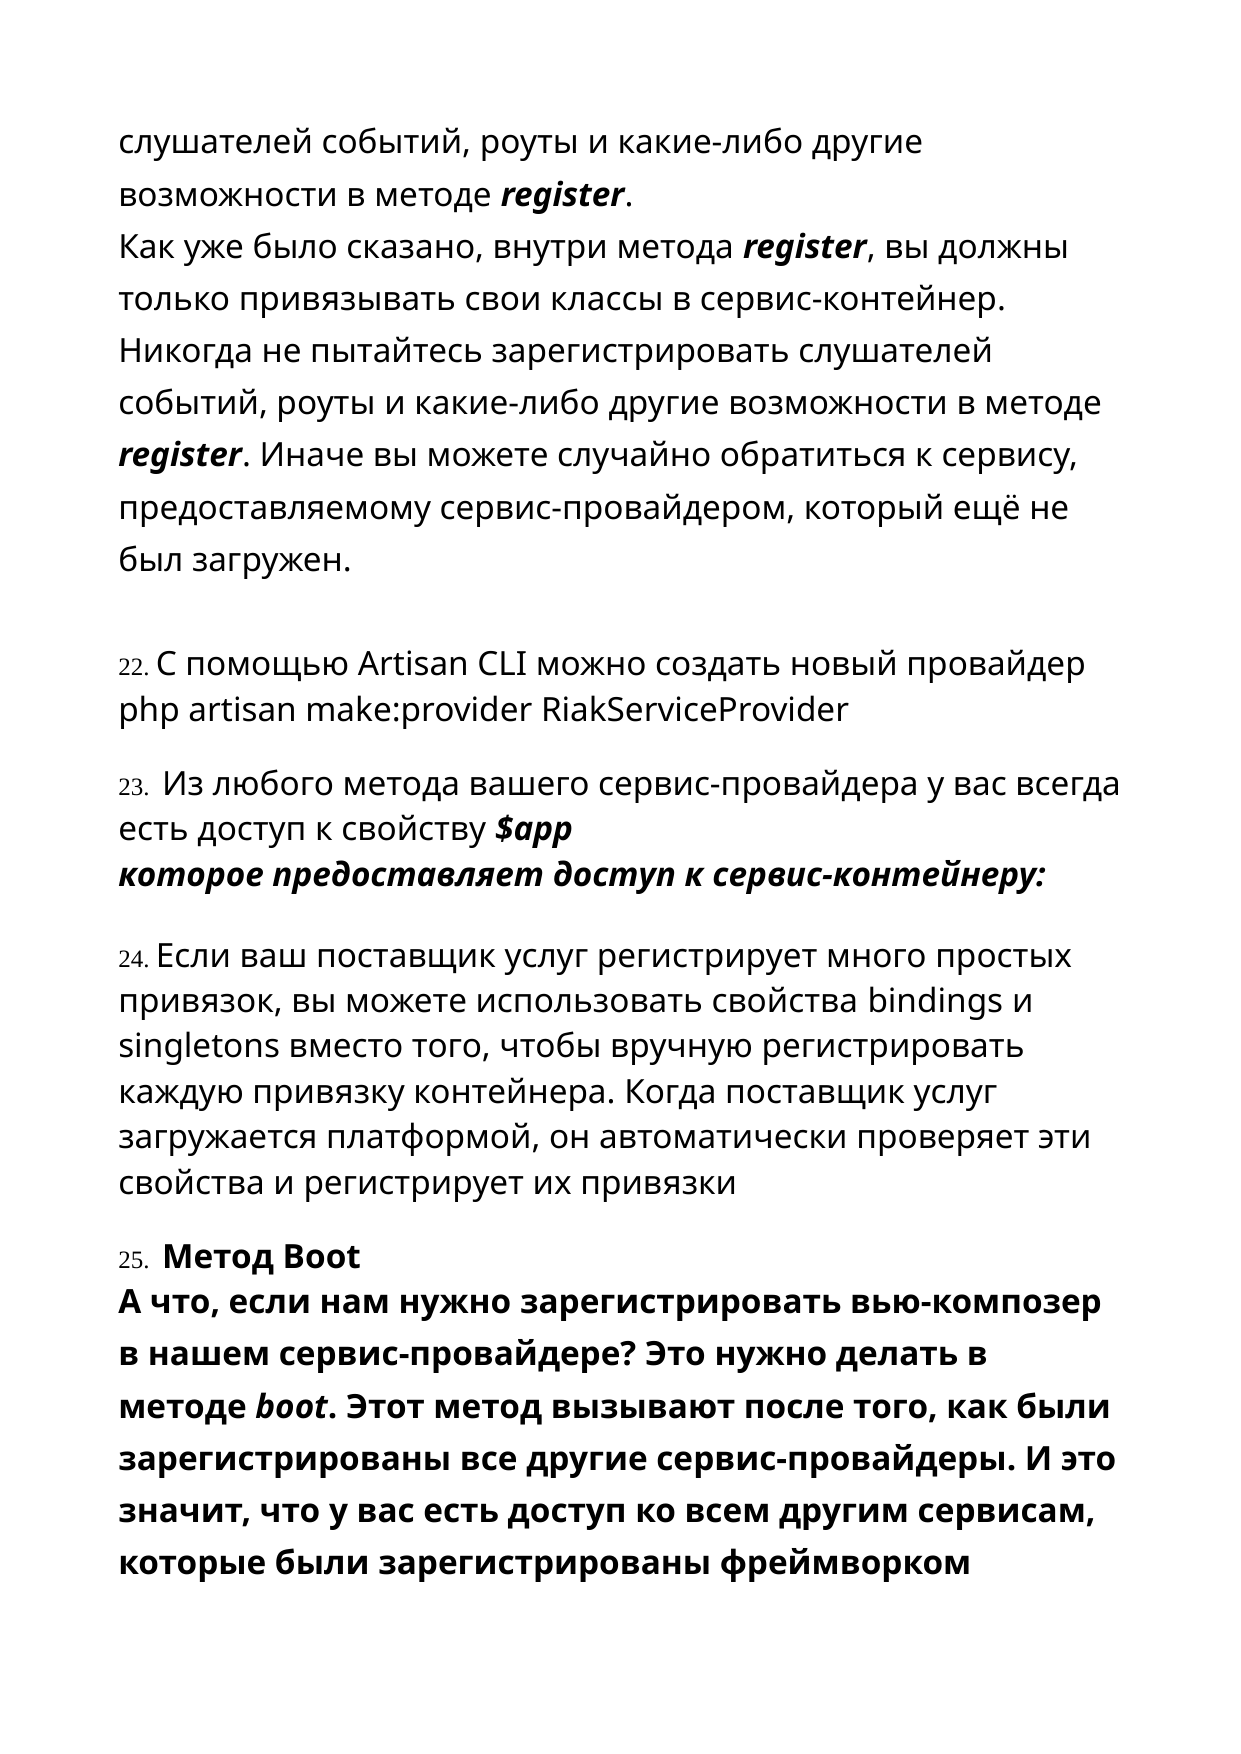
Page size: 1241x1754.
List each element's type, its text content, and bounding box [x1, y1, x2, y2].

text слушателей событий, роуты и какие-либо другие возможности в методе register. [118, 118, 1122, 216]
text 24. Если ваш поставщик услуг регистрирует много простых привязок, вы можете использовать свойства bindings и singletons вместо того, чтобы вручную регистрировать каждую привязку контейнера. Когда поставщик услуг загружается платформой, он автоматически проверяет эти свойства и регистрирует их привязки [118, 931, 1122, 1204]
text которое предоставляет доступ к сервис-контейнеру: [118, 850, 1122, 896]
text 23. Из любого метода вашего сервис-провайдера у вас всегда есть доступ к свойству $app [118, 759, 1122, 850]
text 22. С помощью Artisan CLI можно создать новый провайдер [118, 640, 1122, 685]
text А что, если нам нужно зарегистрировать вью-композер в нашем сервис-провайдере? Это нужно делать в методе boot. Этот метод вызывают после того, как были зарегистрированы все другие сервис-провайдеры. И это значит, что у вас есть доступ ко всем другим сервисам, которые были зарегистрированы фреймворком [118, 1278, 1122, 1584]
text Как уже было сказано, внутри метода register, вы должны только привязывать свои классы в сервис-контейнер. Никогда не пытайтесь зарегистрировать слушателей событий, роуты и какие-либо другие возможности в методе register. Иначе вы можете случайно обратиться к сервису, предоставляемому сервис-провайдером, который ещё не был загружен. [118, 222, 1122, 581]
text php artisan make:provider RiakServiceProvider [118, 685, 1122, 731]
text 25. Метод Boot [118, 1233, 1122, 1278]
